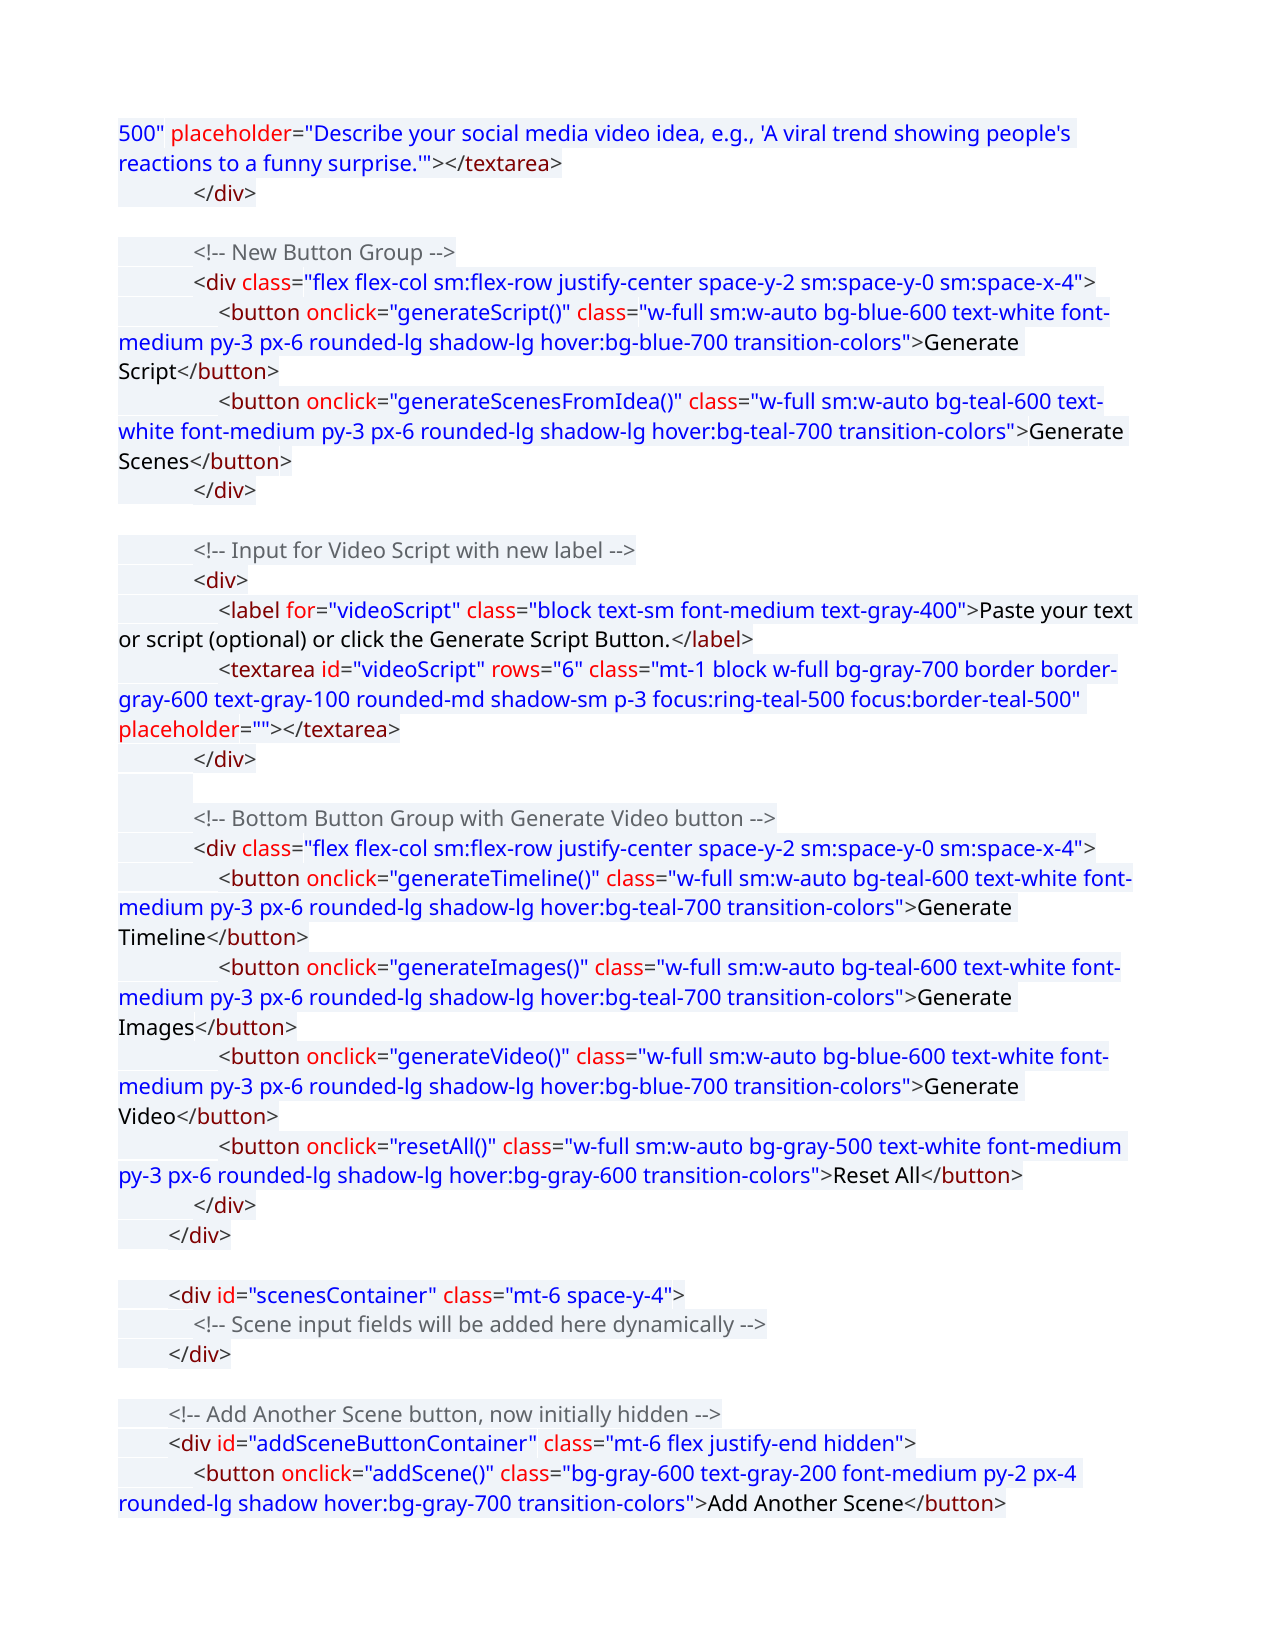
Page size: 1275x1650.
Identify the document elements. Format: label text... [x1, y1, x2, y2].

text <button onclick="generateTimeline()" class="w-full sm:w-auto bg-teal-600 text-white font-medium py-3 px-6 rounded-lg shadow-lg hover:bg-teal-700 transition-colors">Generate Timeline</button> [118, 863, 1157, 952]
text <div id="addSceneButtonContainer" class="mt-6 flex justify-end hidden"> [118, 1428, 1157, 1458]
text <!-- New Button Group --> [118, 237, 1157, 267]
text </div> [118, 476, 1157, 505]
text </div> [118, 743, 1157, 773]
text <!-- Scene input fields will be added here dynamically --> [118, 1309, 1157, 1339]
text <button onclick="addScene()" class="bg-gray-600 text-gray-200 font-medium py-2 px-4 rounded-lg shadow hover:bg-gray-700 transition-colors">Add Another Scene</button> [118, 1458, 1157, 1518]
text <div> [118, 565, 1157, 594]
text <!-- Input for Video Script with new label --> [118, 535, 1157, 565]
text <!-- Bottom Button Group with Generate Video button --> [118, 803, 1157, 833]
text <button onclick="generateVideo()" class="w-full sm:w-auto bg-blue-600 text-white font-medium py-3 px-6 rounded-lg shadow-lg hover:bg-blue-700 transition-colors">Generate Video</button> [118, 1041, 1157, 1131]
text <button onclick="generateScript()" class="w-full sm:w-auto bg-blue-600 text-white font-medium py-3 px-6 rounded-lg shadow-lg hover:bg-blue-700 transition-colors">Generate Script</button> [118, 297, 1157, 386]
text <button onclick="generateImages()" class="w-full sm:w-auto bg-teal-600 text-white font-medium py-3 px-6 rounded-lg shadow-lg hover:bg-teal-700 transition-colors">Generate Images</button> [118, 952, 1157, 1041]
text </div> [118, 1220, 1157, 1250]
text <div class="flex flex-col sm:flex-row justify-center space-y-2 sm:space-y-0 sm:space-x-4"> [118, 267, 1157, 297]
text <label for="videoScript" class="block text-sm font-medium text-gray-400">Paste your text or script (optional) or click the Generate Script Button.</label> [118, 594, 1157, 654]
text 500" placeholder="Describe your social media video idea, e.g., 'A viral trend showing people's reactions to a funny surprise.'"></textarea> [118, 118, 1157, 178]
text <textarea id="videoScript" rows="6" class="mt-1 block w-full bg-gray-700 border border-gray-600 text-gray-100 rounded-md shadow-sm p-3 focus:ring-teal-500 focus:border-teal-500" placeholder=""></textarea> [118, 654, 1157, 743]
text <!-- Add Another Scene button, now initially hidden --> [118, 1399, 1157, 1428]
text <button onclick="resetAll()" class="w-full sm:w-auto bg-gray-500 text-white font-medium py-3 px-6 rounded-lg shadow-lg hover:bg-gray-600 transition-colors">Reset All</button> [118, 1131, 1157, 1190]
text <div class="flex flex-col sm:flex-row justify-center space-y-2 sm:space-y-0 sm:space-x-4"> [118, 833, 1157, 863]
text <button onclick="generateScenesFromIdea()" class="w-full sm:w-auto bg-teal-600 text-white font-medium py-3 px-6 rounded-lg shadow-lg hover:bg-teal-700 transition-colors">Generate Scenes</button> [118, 386, 1157, 476]
text </div> [118, 1190, 1157, 1220]
text <div id="scenesContainer" class="mt-6 space-y-4"> [118, 1279, 1157, 1309]
text </div> [118, 178, 1157, 207]
text </div> [118, 1339, 1157, 1369]
